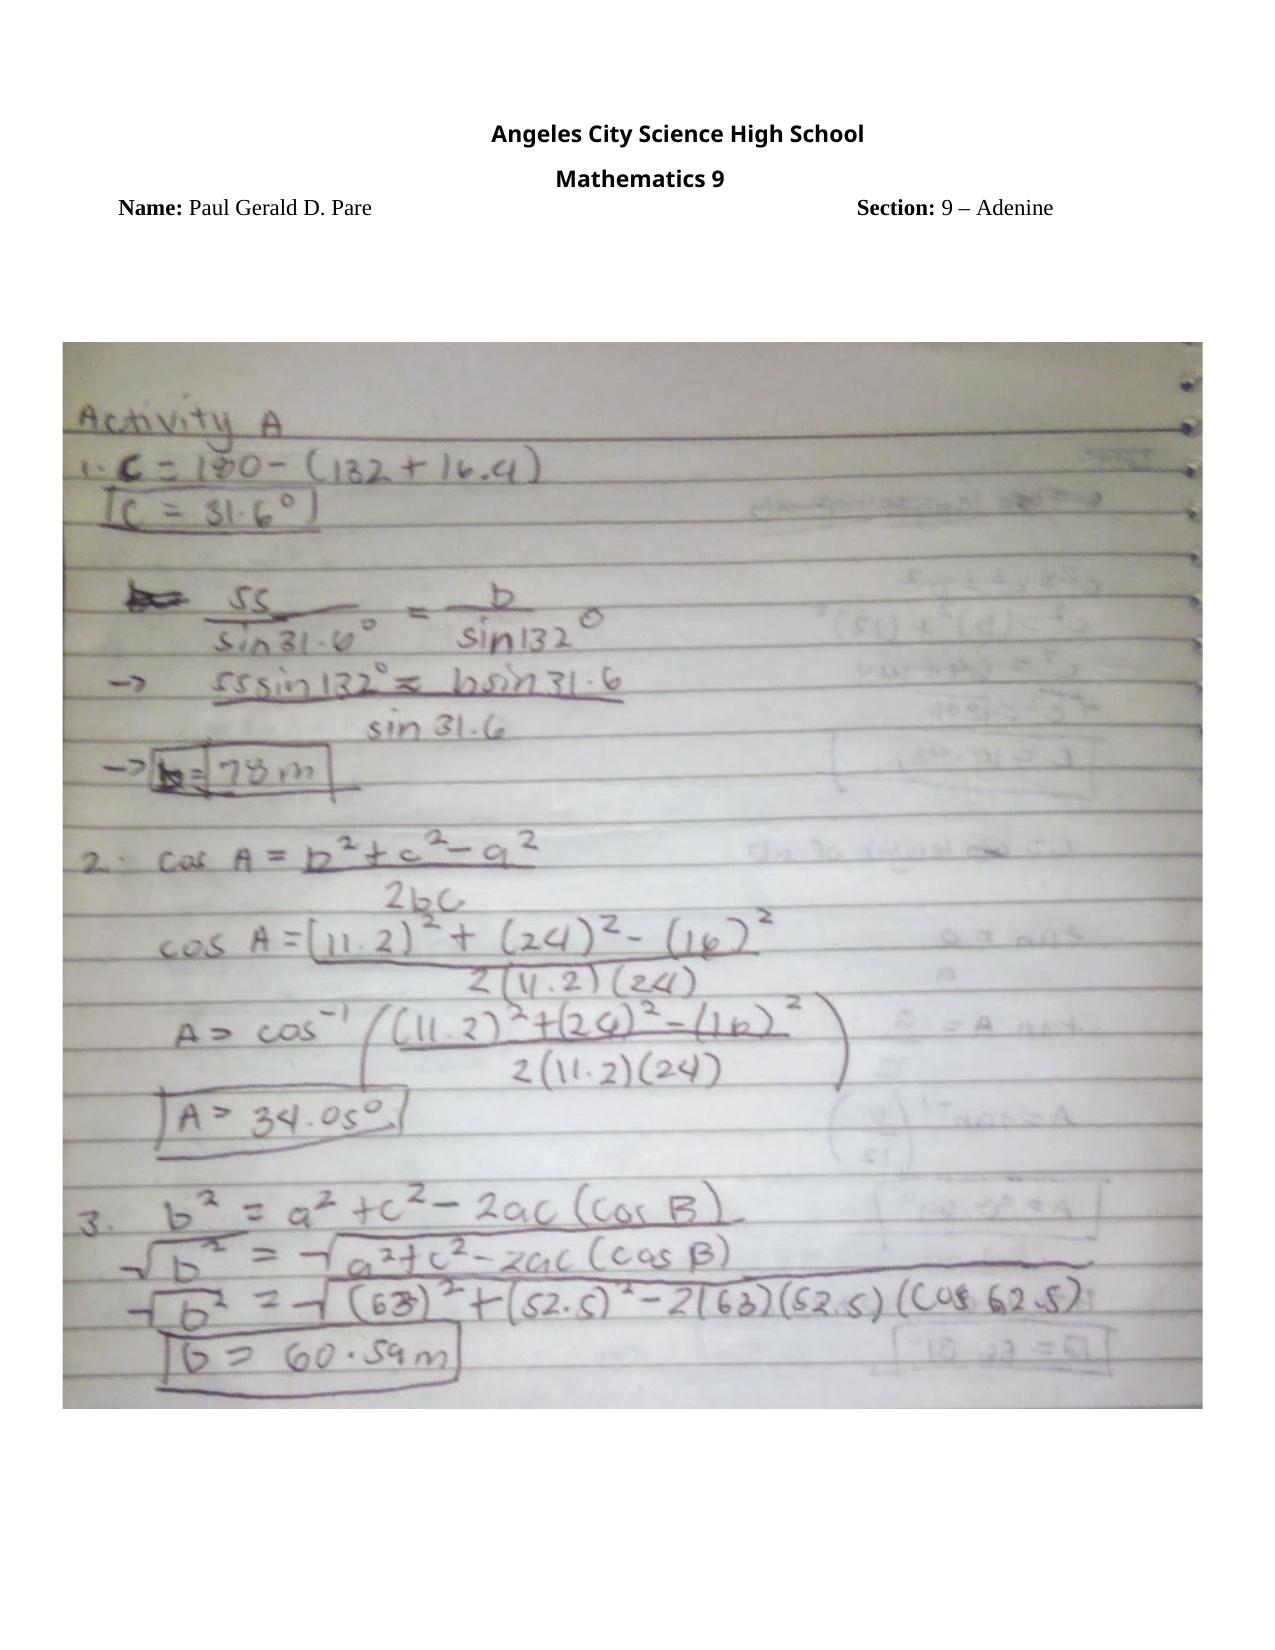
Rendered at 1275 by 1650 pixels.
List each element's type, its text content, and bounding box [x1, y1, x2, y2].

text Mathematics 9 [481, 163, 1157, 194]
text Angeles City Science High School [343, 118, 1157, 149]
picture [62, 342, 1203, 1409]
text Name: Paul Gerald D. Pare Section: 9 – Adenine [118, 194, 1157, 221]
